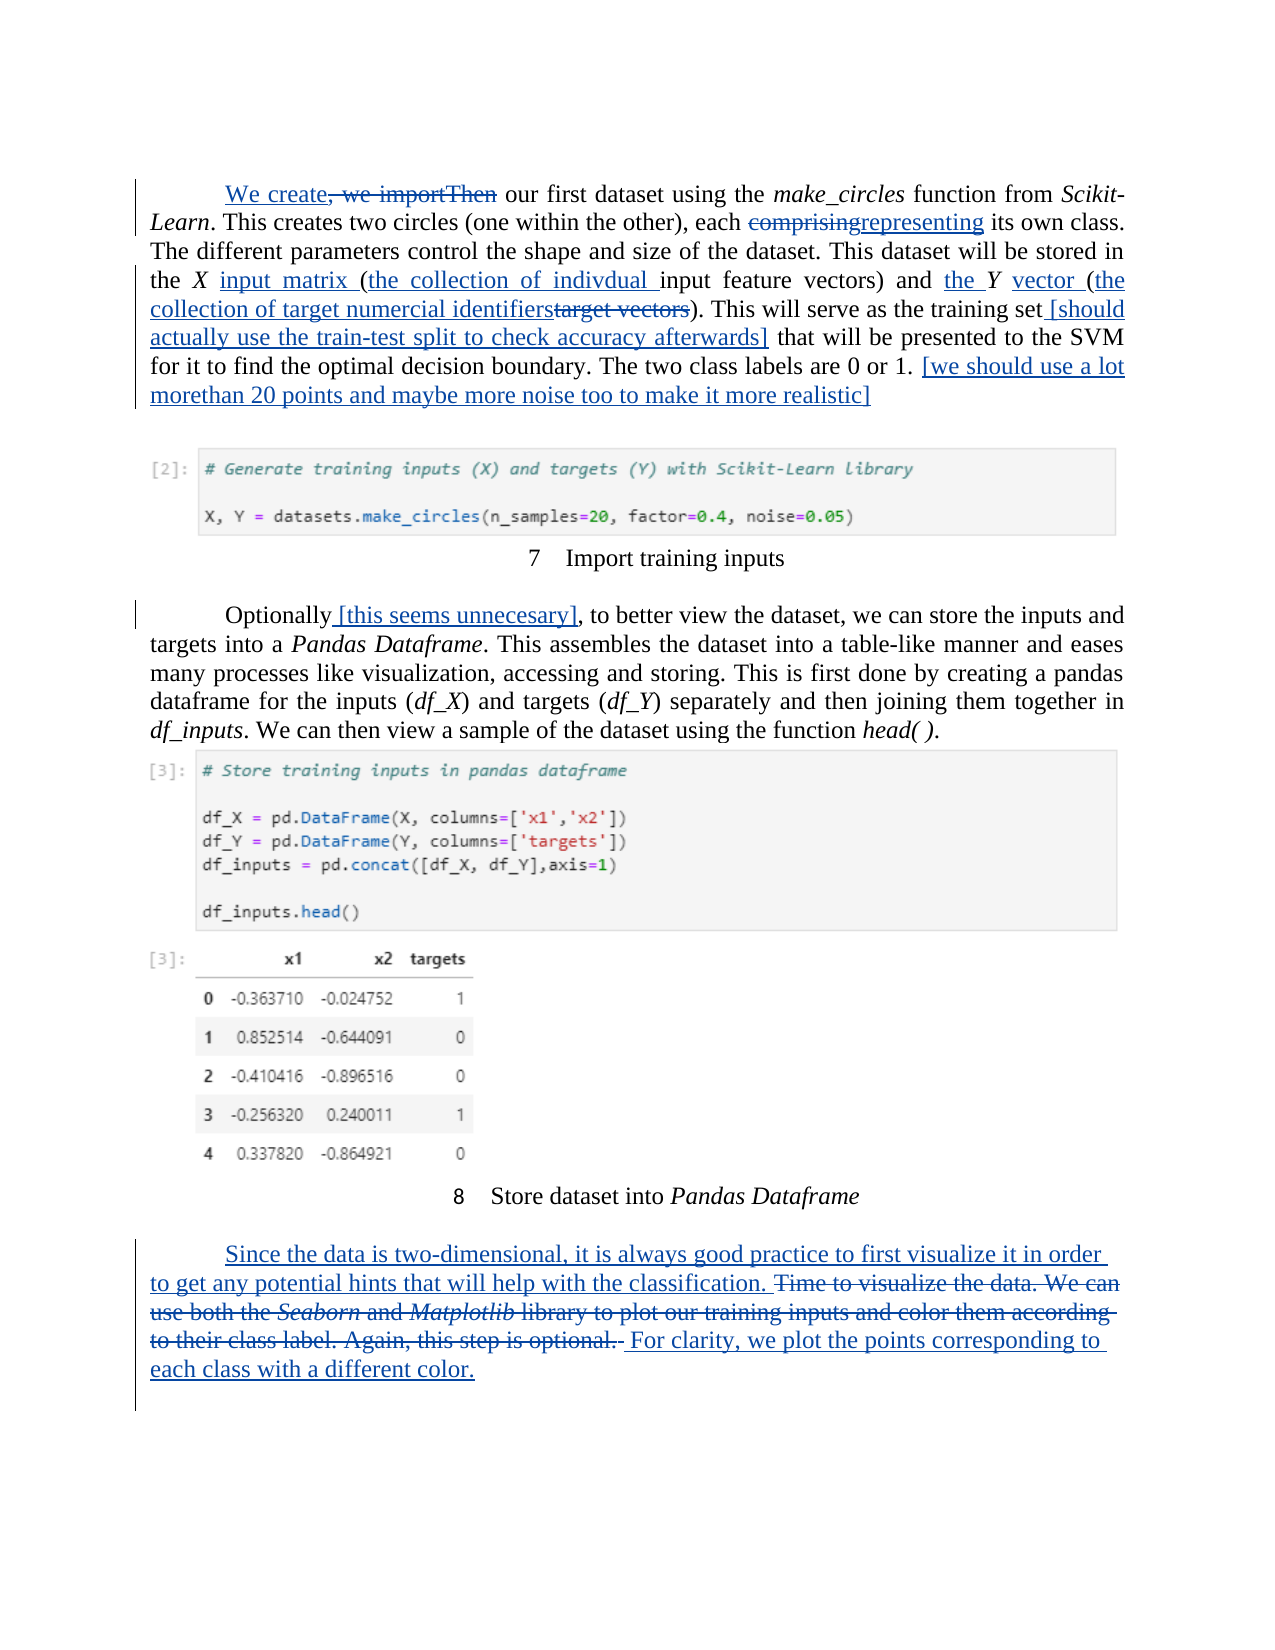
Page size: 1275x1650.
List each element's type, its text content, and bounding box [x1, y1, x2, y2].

text Optionally [this seems unnecesary], to better view the dataset, we can store the inputs and targets into a Pandas Dataframe. This assembles the dataset into a table-like manner and eases many processes like visualization, accessing and storing. This is first done by creating a pandas dataframe for the inputs (df_X) and targets (df_Y) separately and then joining them together in df_inputs. We can then view a sample of the dataset using the function head( ). [150, 600, 1125, 743]
picture [150, 743, 1125, 1182]
text Since the data is two-dimensional, it is always good practice to first visualize it in order to get any potential hints that will help with the classification. For clarity, we plot the points corresponding to each class with a different color. [150, 1239, 1125, 1383]
text We create our first dataset using the make_circles function from Scikit-Learn. This creates two circles (one within the other), each representing its own class. The different parameters control the shape and size of the dataset. This dataset will be stored in the X input matrix (the collection of indivdual input feature vectors) and the Y vector (the collection of target numercial identifiers). This will serve as the training set [should actually use the train-test split to check accuracy afterwards] that will be presented to the SVM for it to find the optimal decision boundary. The two class labels are 0 or 1. [we should use a lot morethan 20 points and maybe more noise too to make it more realistic] [150, 179, 1125, 409]
list Store dataset into Pandas Dataframe [187, 1182, 1125, 1211]
list Import training inputs [187, 543, 1125, 571]
picture [150, 437, 1125, 543]
